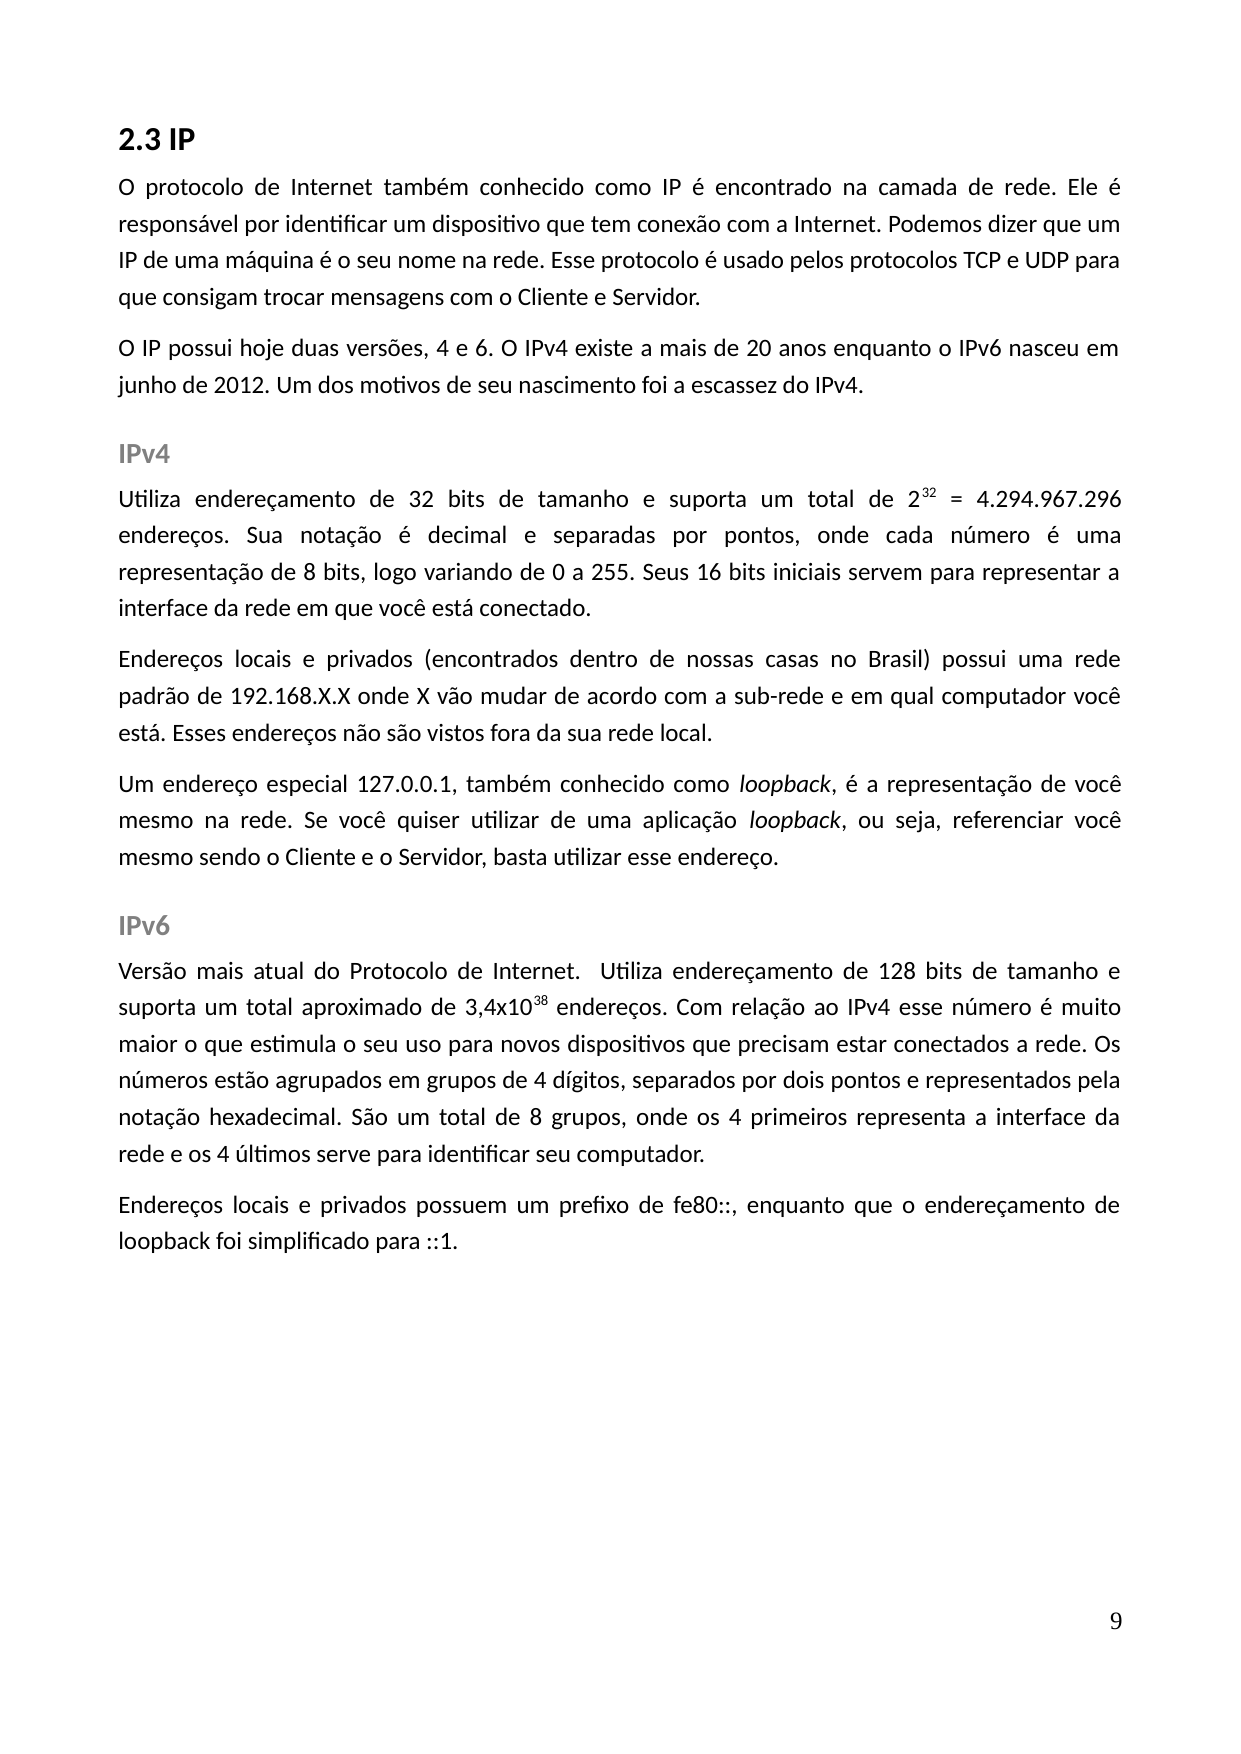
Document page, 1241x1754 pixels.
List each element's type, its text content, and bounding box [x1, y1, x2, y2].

text Versão mais atual do Protocolo de Internet. Utiliza endereçamento de 128 bits de tamanho e suporta um total aproximado de 3,4x1038 endereços. Com relação ao IPv4 esse número é muito maior o que estimula o seu uso para novos dispositivos que precisam estar conectados a rede. Os números estão agrupados em grupos de 4 dígitos, separados por dois pontos e representados pela notação hexadecimal. São um total de 8 grupos, onde os 4 primeiros representa a interface da rede e os 4 últimos serve para identificar seu computador. [118, 955, 1122, 1168]
subtitle 2.3 IP [118, 118, 1122, 159]
text Endereços locais e privados (encontrados dentro de nossas casas no Brasil) possui uma rede padrão de 192.168.X.X onde X vão mudar de acordo com a sub-rede e em qual computador você está. Esses endereços não são vistos fora da sua rede local. [118, 644, 1122, 747]
subtitle IPv6 [118, 907, 1122, 942]
text Utiliza endereçamento de 32 bits de tamanho e suporta um total de 232 = 4.294.967.296 endereços. Sua notação é decimal e separadas por pontos, onde cada número é uma representação de 8 bits, logo variando de 0 a 255. Seus 16 bits iniciais servem para representar a interface da rede em que você está conectado. [118, 483, 1122, 623]
text Um endereço especial 127.0.0.1, também conhecido como loopback, é a representação de você mesmo na rede. Se você quiser utilizar de uma aplicação loopback, ou seja, referenciar você mesmo sendo o Cliente e o Servidor, basta utilizar esse endereço. [118, 768, 1122, 872]
subtitle IPv4 [118, 435, 1122, 470]
text O protocolo de Internet também conhecido como IP é encontrado na camada de rede. Ele é responsável por identificar um dispositivo que tem conexão com a Internet. Podemos dizer que um IP de uma máquina é o seu nome na rede. Esse protocolo é usado pelos protocolos TCP e UDP para que consigam trocar mensagens com o Cliente e Servidor. [118, 172, 1122, 312]
text Endereços locais e privados possuem um prefixo de fe80::, enquanto que o endereçamento de loopback foi simplificado para ::1. [118, 1189, 1122, 1256]
text O IP possui hoje duas versões, 4 e 6. O IPv4 existe a mais de 20 anos enquanto o IPv6 nasceu em junho de 2012. Um dos motivos de seu nascimento foi a escassez do IPv4. [118, 332, 1122, 399]
